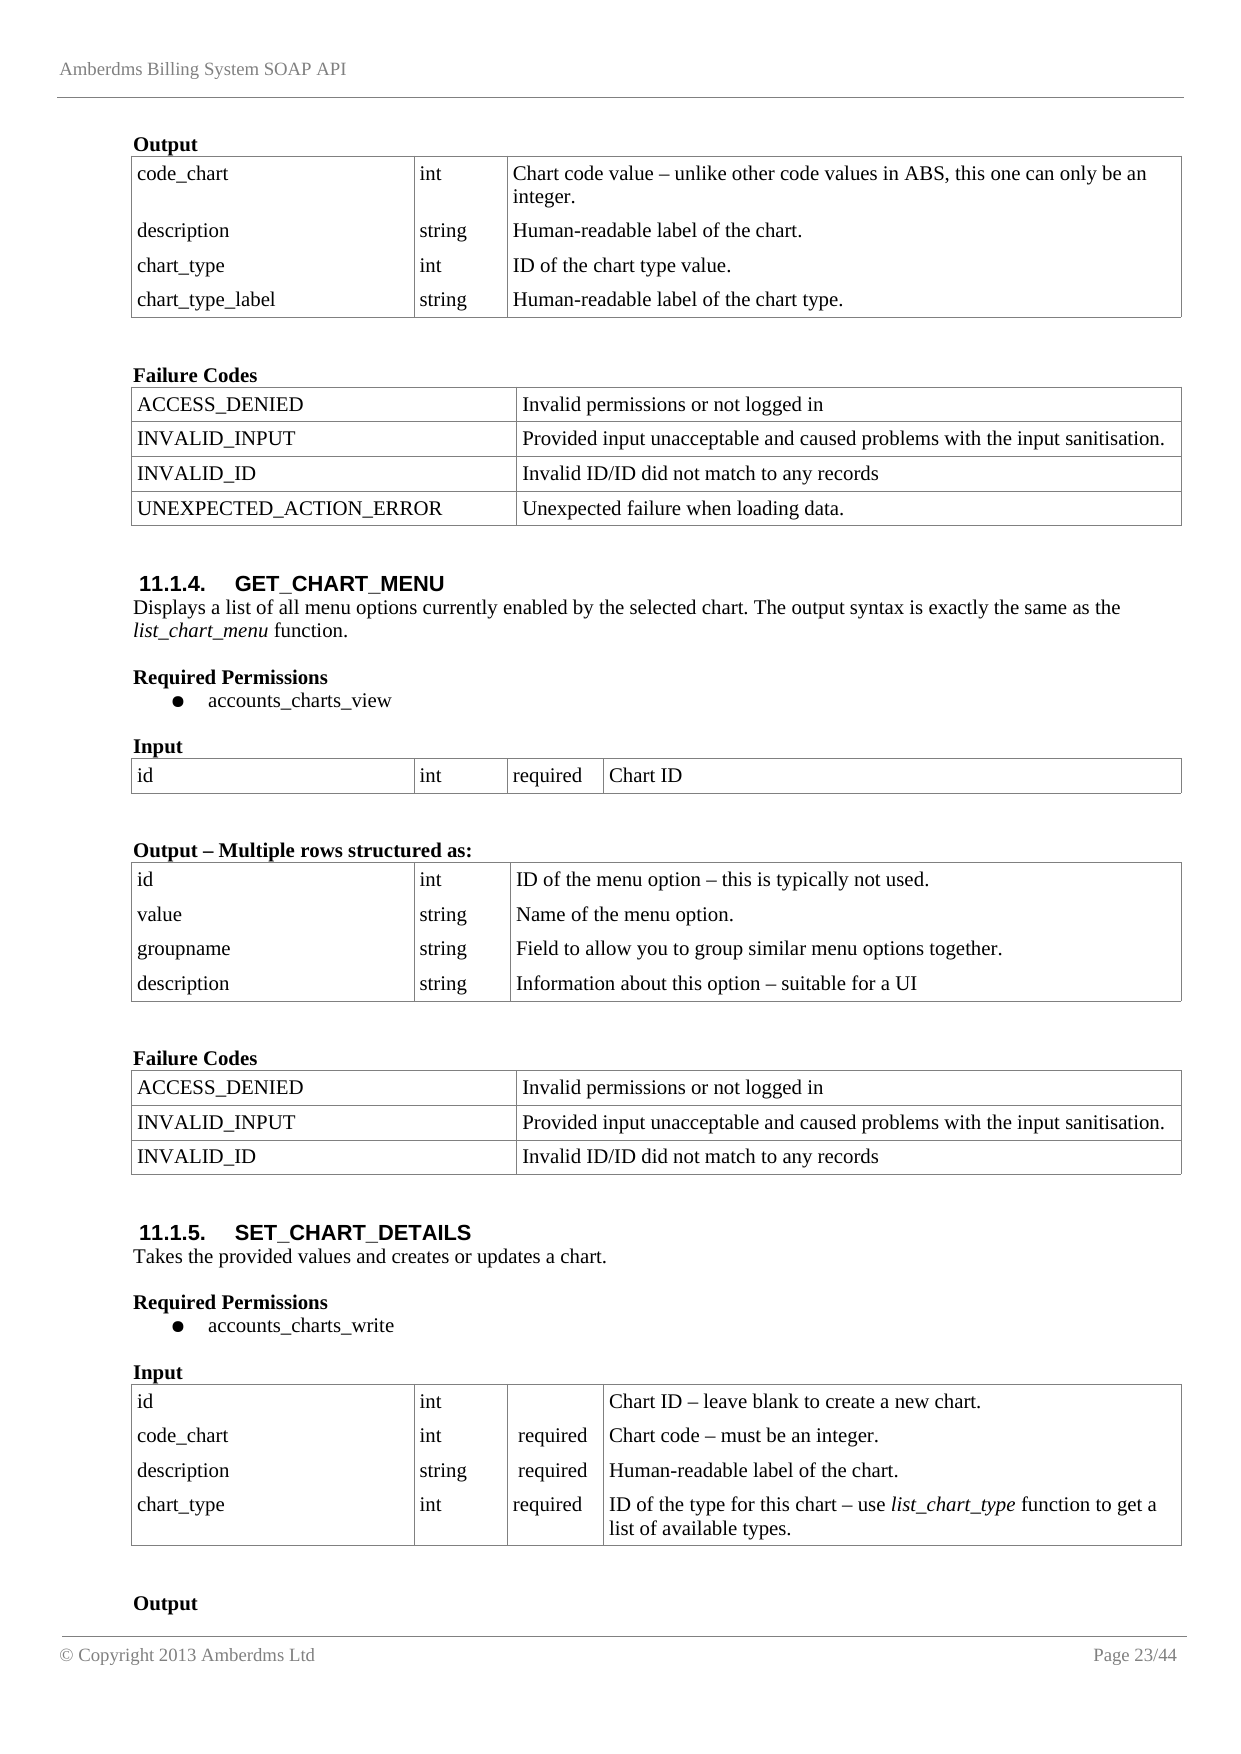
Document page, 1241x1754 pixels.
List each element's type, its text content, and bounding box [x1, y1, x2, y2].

table_cell description [132, 966, 414, 1001]
table_cell string [415, 1453, 507, 1488]
table_cell description [132, 1453, 414, 1488]
table_cell INVALID_ID [132, 1141, 516, 1174]
table_cell chart_type [132, 1488, 414, 1545]
text Failure Codes [133, 363, 1181, 387]
table_header int [415, 759, 507, 793]
text Input [133, 735, 1181, 758]
table_cell INVALID_INPUT [132, 422, 516, 456]
table_cell int [415, 1419, 507, 1453]
text Output [133, 1592, 1181, 1615]
table_header ACCESS_DENIED [132, 388, 516, 421]
table_header id [132, 759, 414, 793]
table_cell groupname [132, 931, 414, 966]
table_cell chart_type [132, 248, 414, 282]
table_header code_chart [132, 157, 414, 213]
text Failure Codes [133, 1047, 1181, 1070]
table_cell int [415, 1488, 507, 1545]
table_cell required [508, 1419, 603, 1453]
text Output – Multiple rows structured as: [133, 839, 1181, 862]
text Required Permissions [133, 1291, 1181, 1314]
table_header ACCESS_DENIED [132, 1071, 516, 1105]
table_header ID of the menu option – this is typically not used. [511, 863, 1181, 897]
table_cell UNEXPECTED_ACTION_ERROR [132, 492, 516, 525]
table_cell string [415, 931, 510, 966]
table_cell string [415, 213, 507, 248]
list accounts_charts_write [170, 1314, 1181, 1337]
text Output [133, 132, 1181, 156]
table_cell Human-readable label of the chart type. [508, 283, 1181, 317]
table_cell Human-readable label of the chart. [604, 1453, 1181, 1488]
table_cell Unexpected failure when loading data. [517, 492, 1181, 525]
text Input [133, 1361, 1181, 1384]
table_cell Field to allow you to group similar menu options together. [511, 931, 1181, 966]
table_cell Provided input unacceptable and caused problems with the input sanitisation. [517, 1106, 1181, 1139]
table_cell description [132, 213, 414, 248]
table_cell Name of the menu option. [511, 897, 1181, 931]
subtitle set_chart_details [133, 1221, 1181, 1245]
table_cell Chart code – must be an integer. [604, 1419, 1181, 1453]
table_header [508, 1385, 603, 1418]
table_header Invalid permissions or not logged in [517, 388, 1181, 421]
text Takes the provided values and creates or updates a chart. [133, 1245, 1181, 1268]
table_cell Provided input unacceptable and caused problems with the input sanitisation. [517, 422, 1181, 456]
text Required Permissions [133, 666, 1181, 689]
table_cell Information about this option – suitable for a UI [511, 966, 1181, 1001]
table_cell INVALID_INPUT [132, 1106, 516, 1139]
table_cell ID of the type for this chart – use list_chart_type function to get a list of available types. [604, 1488, 1181, 1545]
table_header Chart ID [604, 759, 1181, 793]
table_header required [508, 759, 603, 793]
table_cell int [415, 248, 507, 282]
table_cell value [132, 897, 414, 931]
table_cell ID of the chart type value. [508, 248, 1181, 282]
table_cell string [415, 966, 510, 1001]
table_header Chart ID – leave blank to create a new chart. [604, 1385, 1181, 1418]
table_header id [132, 1385, 414, 1418]
table_header int [415, 1385, 507, 1418]
table_cell Invalid ID/ID did not match to any records [517, 457, 1181, 491]
table_header int [415, 863, 510, 897]
table_header Invalid permissions or not logged in [517, 1071, 1181, 1105]
table_cell string [415, 283, 507, 317]
list accounts_charts_view [170, 689, 1181, 712]
table_cell Invalid ID/ID did not match to any records [517, 1141, 1181, 1174]
table_header int [415, 157, 507, 213]
table_cell required [508, 1453, 603, 1488]
table_cell Human-readable label of the chart. [508, 213, 1181, 248]
table_cell string [415, 897, 510, 931]
table_cell chart_type_label [132, 283, 414, 317]
table_cell required [508, 1488, 603, 1545]
text Displays a list of all menu options currently enabled by the selected chart. The output syntax is exactly the same as the list_chart_menu function. [133, 596, 1181, 642]
table_header id [132, 863, 414, 897]
subtitle get_chart_menu [133, 572, 1181, 596]
table_cell code_chart [132, 1419, 414, 1453]
table_header Chart code value – unlike other code values in ABS, this one can only be an integer. [508, 157, 1181, 213]
table_cell INVALID_ID [132, 457, 516, 491]
